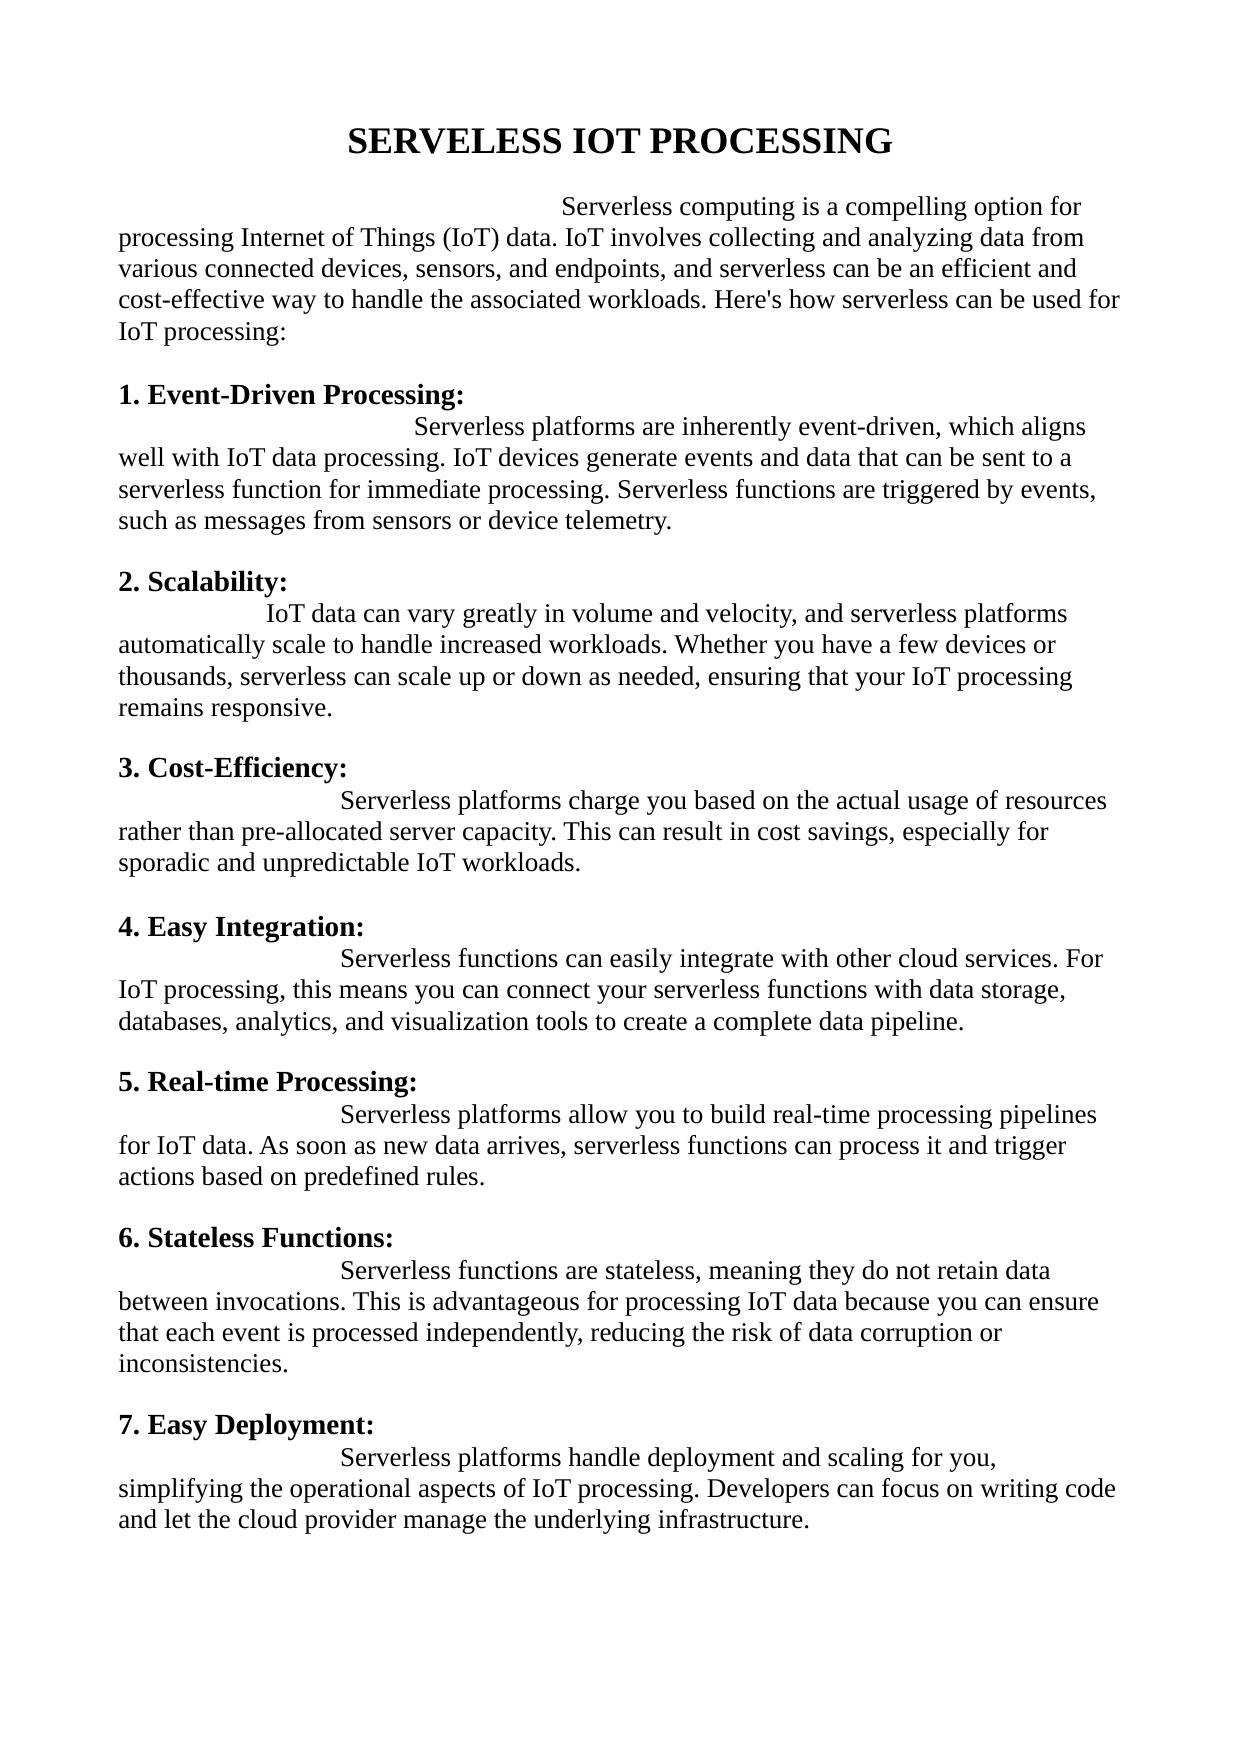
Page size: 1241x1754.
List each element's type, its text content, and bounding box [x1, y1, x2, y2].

text Serverless platforms charge you based on the actual usage of resources rather than pre-allocated server capacity. This can result in cost savings, especially for sporadic and unpredictable IoT workloads. [118, 784, 1122, 878]
text 6. Stateless Functions: [118, 1220, 1122, 1254]
text 5. Real-time Processing: [118, 1064, 1122, 1098]
text SERVELESS IOT PROCESSING [118, 118, 1122, 161]
text Serverless platforms handle deployment and scaling for you, simplifying the operational aspects of IoT processing. Developers can focus on writing code and let the cloud provider manage the underlying infrastructure. [118, 1441, 1122, 1534]
text 2. Scalability: [118, 564, 1122, 597]
text Serverless computing is a compelling option for processing Internet of Things (IoT) data. IoT involves collecting and analyzing data from various connected devices, sensors, and endpoints, and serverless can be an efficient and cost-effective way to handle the associated workloads. Here's how serverless can be used for IoT processing: [118, 190, 1122, 346]
text Serverless platforms allow you to build real-time processing pipelines for IoT data. As soon as new data arrives, serverless functions can process it and trigger actions based on predefined rules. [118, 1098, 1122, 1191]
text 3. Cost-Efficiency: [118, 751, 1122, 784]
text 1. Event-Driven Processing: [118, 377, 1122, 410]
text IoT data can vary greatly in volume and velocity, and serverless platforms automatically scale to handle increased workloads. Whether you have a few devices or thousands, serverless can scale up or down as needed, ensuring that your IoT processing remains responsive. [118, 597, 1122, 722]
text Serverless functions can easily integrate with other cloud services. For IoT processing, this means you can connect your serverless functions with data storage, databases, analytics, and visualization tools to create a complete data pipeline. [118, 942, 1122, 1036]
text Serverless functions are stateless, meaning they do not retain data between invocations. This is advantageous for processing IoT data because you can ensure that each event is processed independently, reducing the risk of data corruption or inconsistencies. [118, 1254, 1122, 1378]
text 4. Easy Integration: [118, 909, 1122, 942]
text 7. Easy Deployment: [118, 1407, 1122, 1441]
text Serverless platforms are inherently event-driven, which aligns well with IoT data processing. IoT devices generate events and data that can be sent to a serverless function for immediate processing. Serverless functions are triggered by events, such as messages from sensors or device telemetry. [118, 410, 1122, 535]
